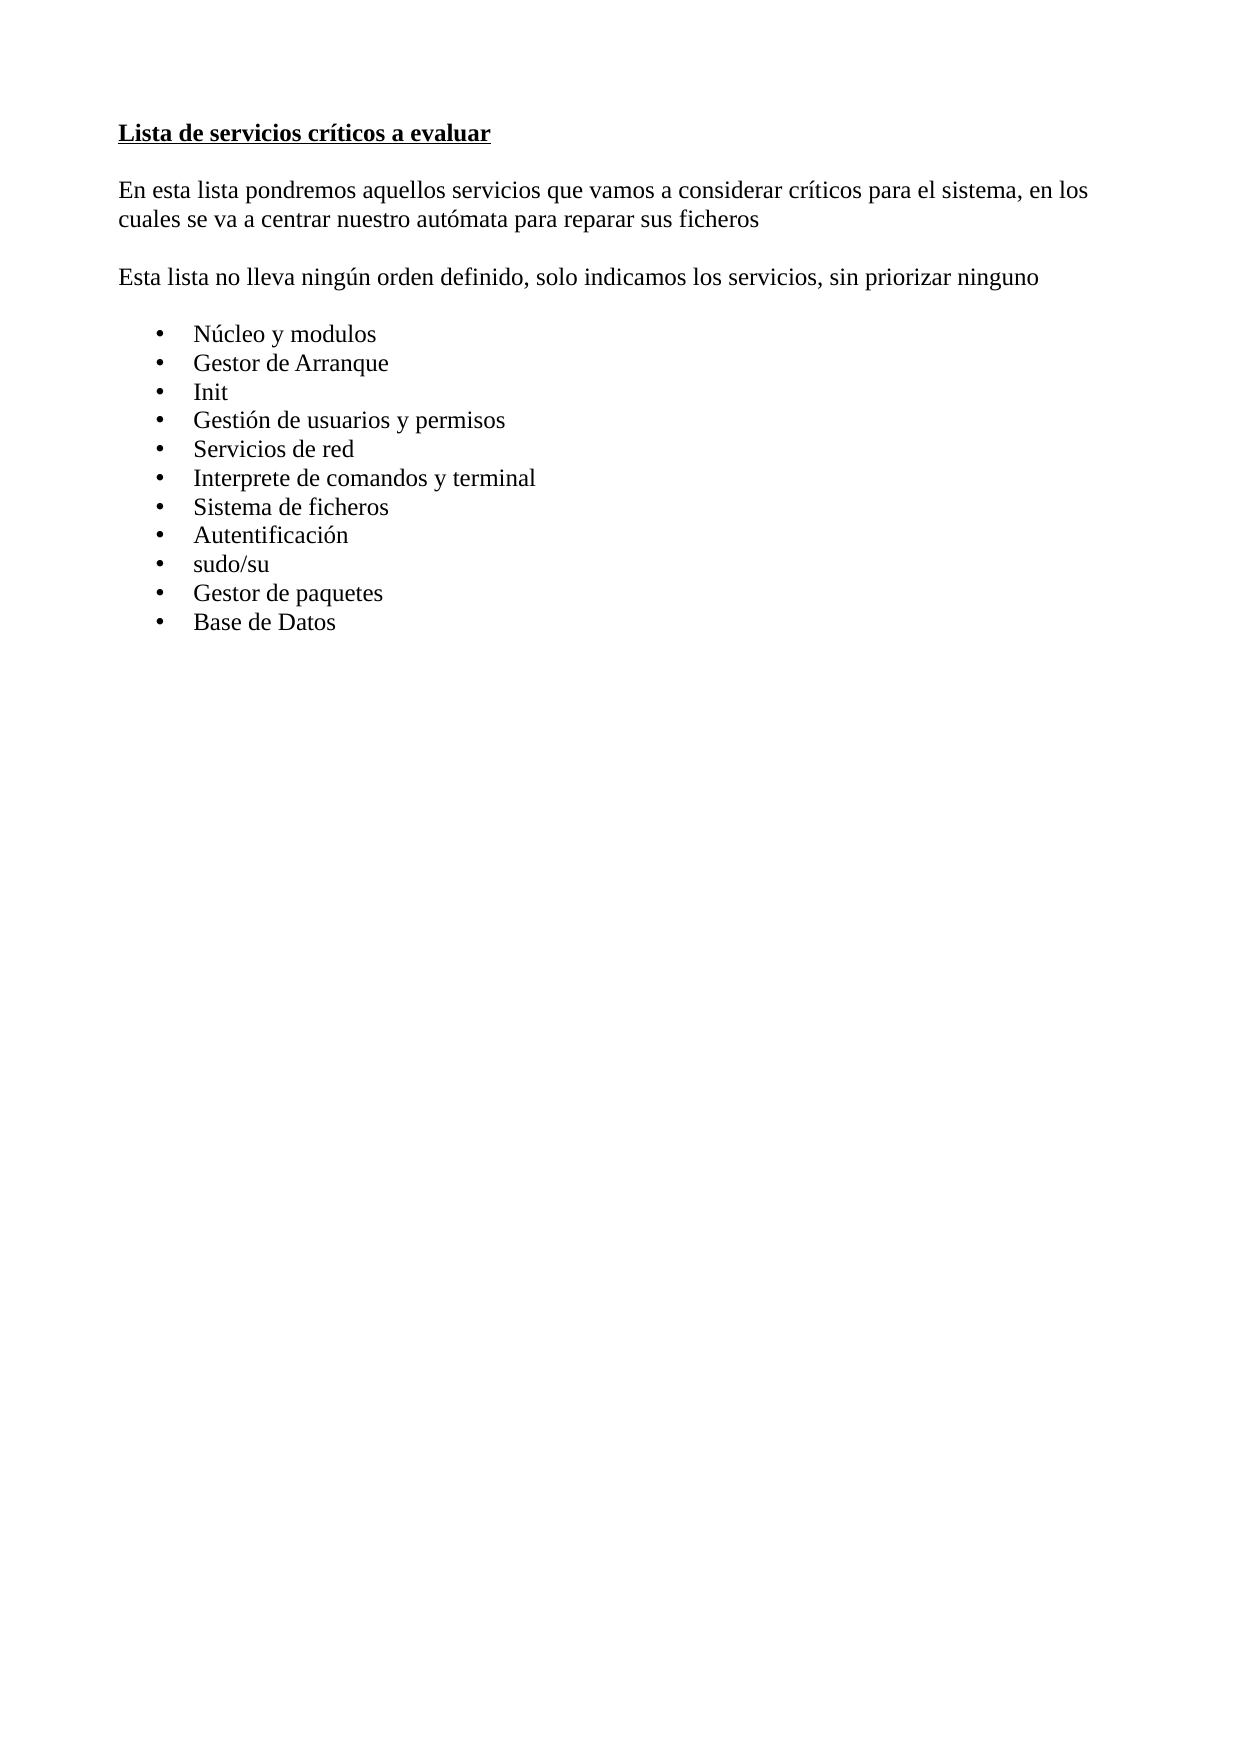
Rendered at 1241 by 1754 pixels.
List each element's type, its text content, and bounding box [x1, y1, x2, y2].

list Sistema de ficheros [156, 492, 1122, 521]
list Init [156, 377, 1122, 406]
text Esta lista no lleva ningún orden definido, solo indicamos los servicios, sin priorizar ninguno [118, 262, 1122, 291]
text Lista de servicios críticos a evaluar [118, 118, 1122, 147]
list Autentificación [156, 521, 1122, 549]
list Base de Datos [156, 607, 1122, 636]
list Gestor de Arranque [156, 348, 1122, 377]
list sudo/su [156, 549, 1122, 578]
list Gestión de usuarios y permisos [156, 406, 1122, 434]
list Servicios de red [156, 434, 1122, 463]
list Gestor de paquetes [156, 578, 1122, 607]
text En esta lista pondremos aquellos servicios que vamos a considerar críticos para el sistema, en los cuales se va a centrar nuestro autómata para reparar sus ficheros [118, 176, 1122, 233]
list Núcleo y modulos [156, 319, 1122, 348]
list Interprete de comandos y terminal [156, 463, 1122, 492]
